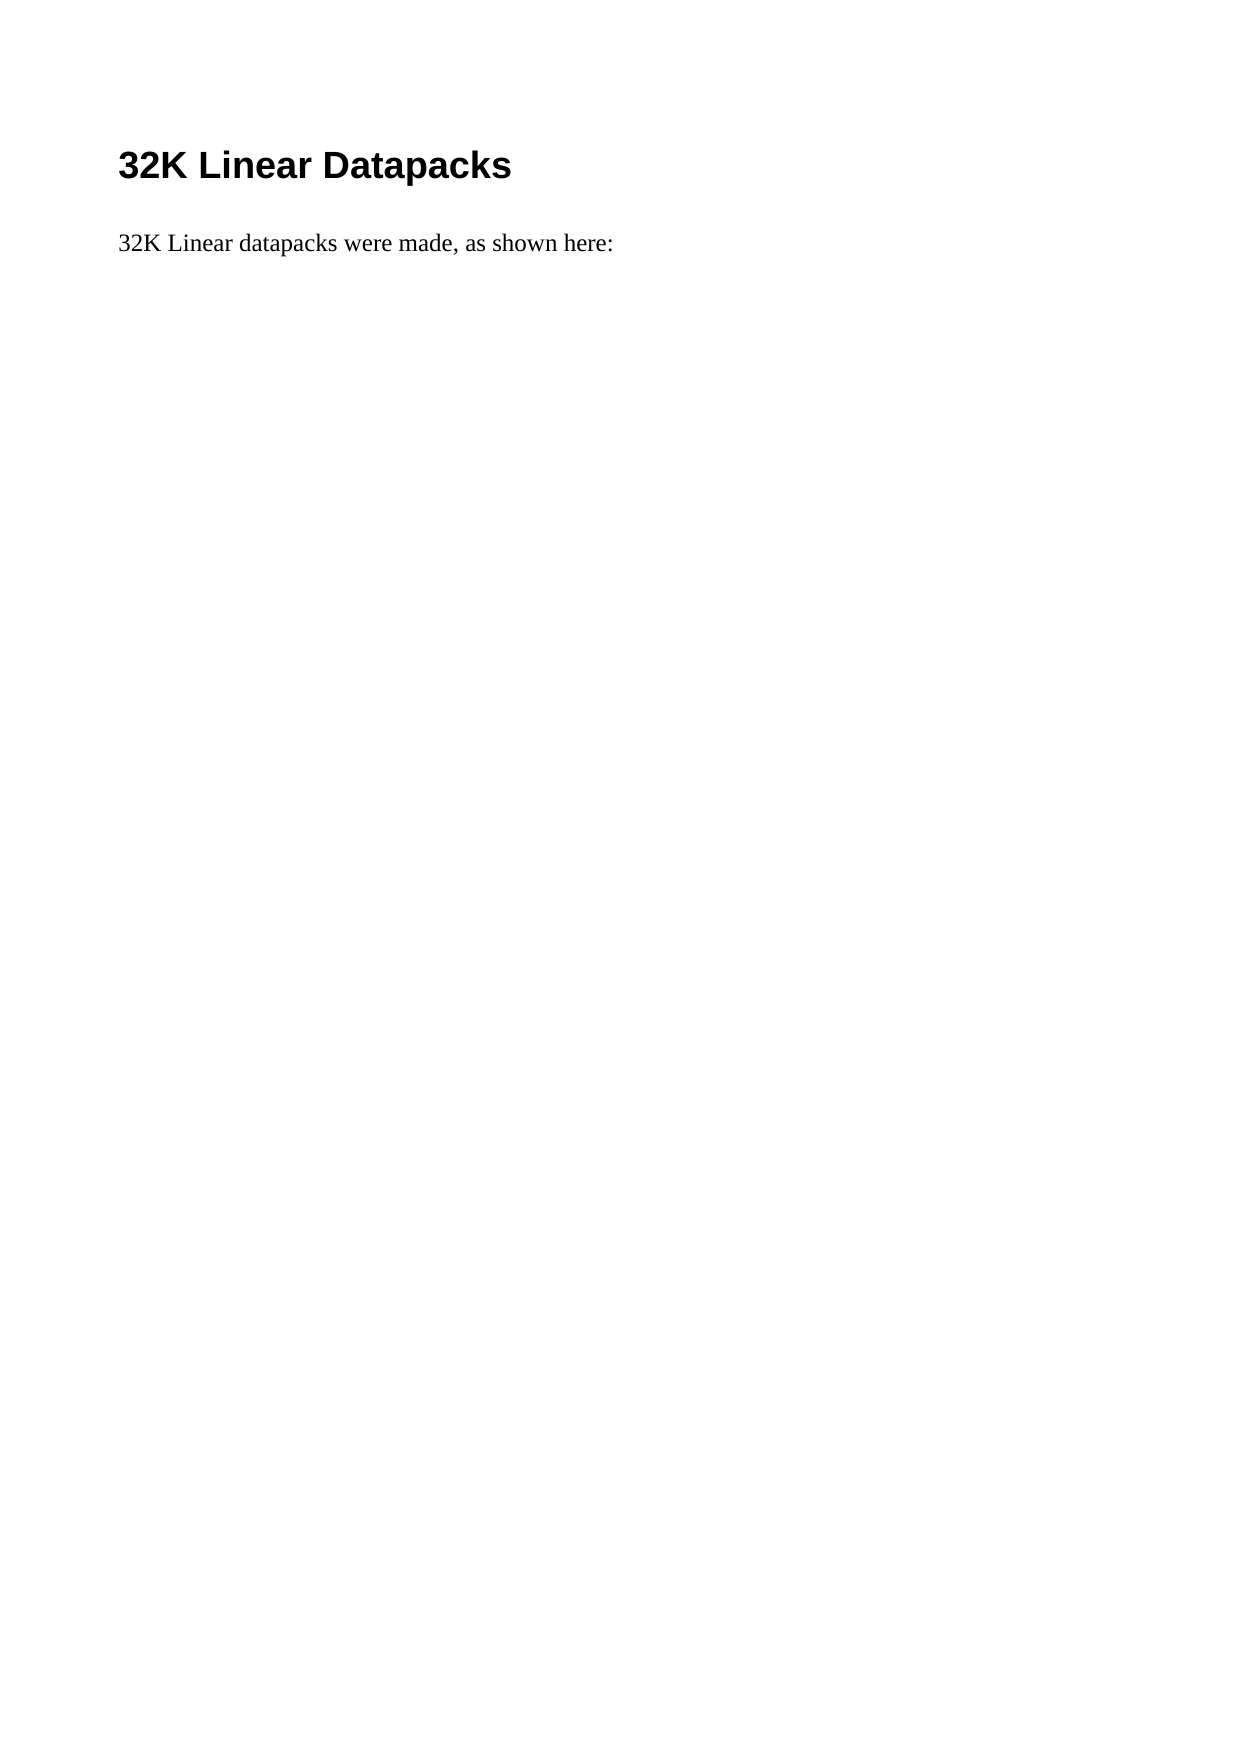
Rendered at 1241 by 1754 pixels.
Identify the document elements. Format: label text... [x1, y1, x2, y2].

subtitle 32K Linear Datapacks [118, 143, 1122, 187]
text 32K Linear datapacks were made, as shown here: [118, 228, 1122, 257]
